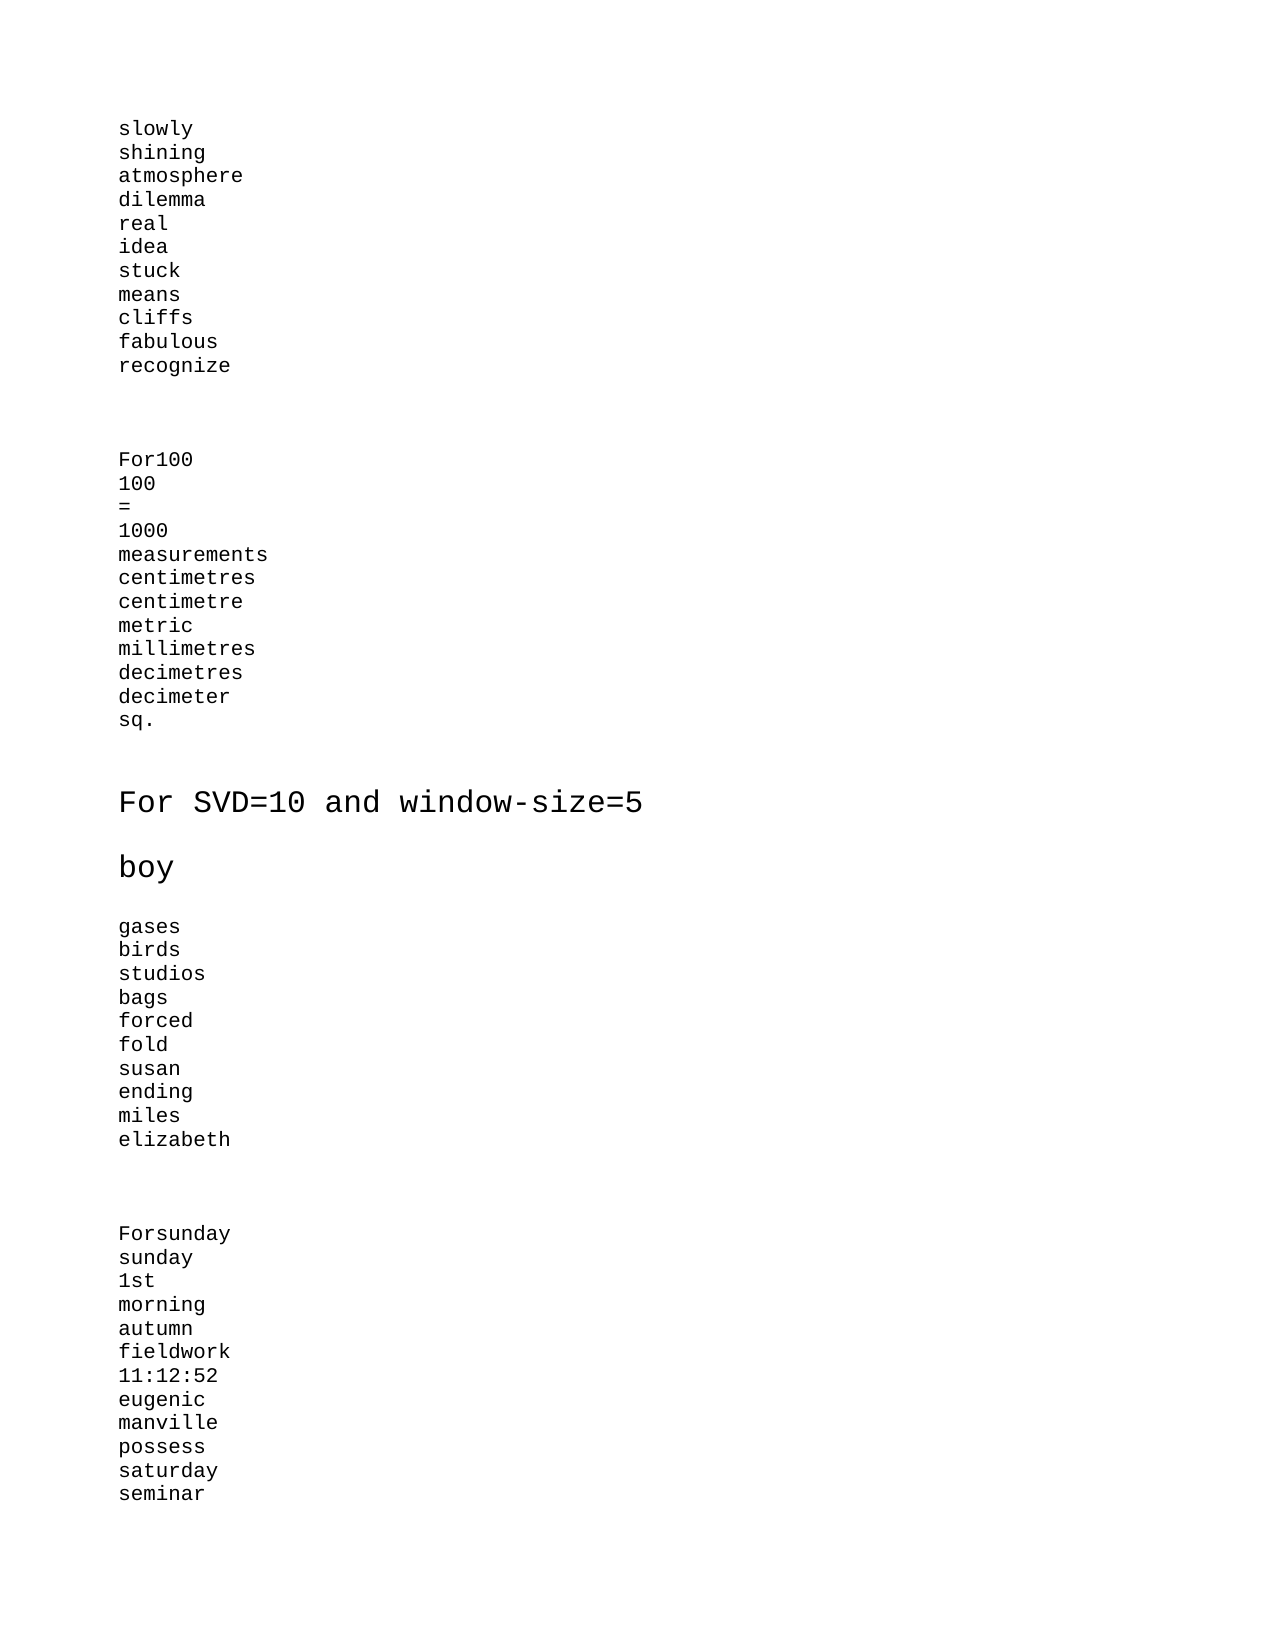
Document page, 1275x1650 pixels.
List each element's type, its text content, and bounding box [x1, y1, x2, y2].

text 100 [118, 473, 1157, 496]
text morning [118, 1294, 1157, 1318]
text decimetres [118, 662, 1157, 686]
text For SVD=10 and window-size=5 [118, 786, 1157, 821]
text slowly [118, 118, 1157, 142]
text means [118, 284, 1157, 307]
text seminar [118, 1483, 1157, 1507]
text studios [118, 963, 1157, 987]
text = [118, 496, 1157, 520]
text ending [118, 1081, 1157, 1105]
text Forsunday [118, 1223, 1157, 1247]
text measurements [118, 544, 1157, 567]
text possess [118, 1436, 1157, 1460]
text manville [118, 1412, 1157, 1436]
text forced [118, 1010, 1157, 1034]
text idea [118, 236, 1157, 260]
text metric [118, 615, 1157, 638]
text centimetre [118, 591, 1157, 615]
text miles [118, 1105, 1157, 1129]
text recognize [118, 354, 1157, 378]
text birds [118, 939, 1157, 963]
text decimeter [118, 686, 1157, 709]
text sq. [118, 709, 1157, 733]
text autumn [118, 1318, 1157, 1341]
text atmosphere [118, 165, 1157, 189]
text 1st [118, 1271, 1157, 1294]
text boy [118, 851, 1157, 886]
text fieldwork [118, 1341, 1157, 1365]
text bags [118, 987, 1157, 1010]
text cliffs [118, 307, 1157, 331]
text fabulous [118, 331, 1157, 354]
text millimetres [118, 638, 1157, 662]
text 11:12:52 [118, 1365, 1157, 1389]
text stuck [118, 260, 1157, 284]
text shining [118, 142, 1157, 165]
text gases [118, 916, 1157, 939]
text sunday [118, 1247, 1157, 1271]
text susan [118, 1058, 1157, 1081]
text eugenic [118, 1389, 1157, 1412]
text dilemma [118, 189, 1157, 213]
text 1000 [118, 520, 1157, 544]
text For100 [118, 449, 1157, 473]
text saturday [118, 1460, 1157, 1483]
text centimetres [118, 567, 1157, 591]
text real [118, 213, 1157, 236]
text fold [118, 1034, 1157, 1058]
text elizabeth [118, 1129, 1157, 1152]
